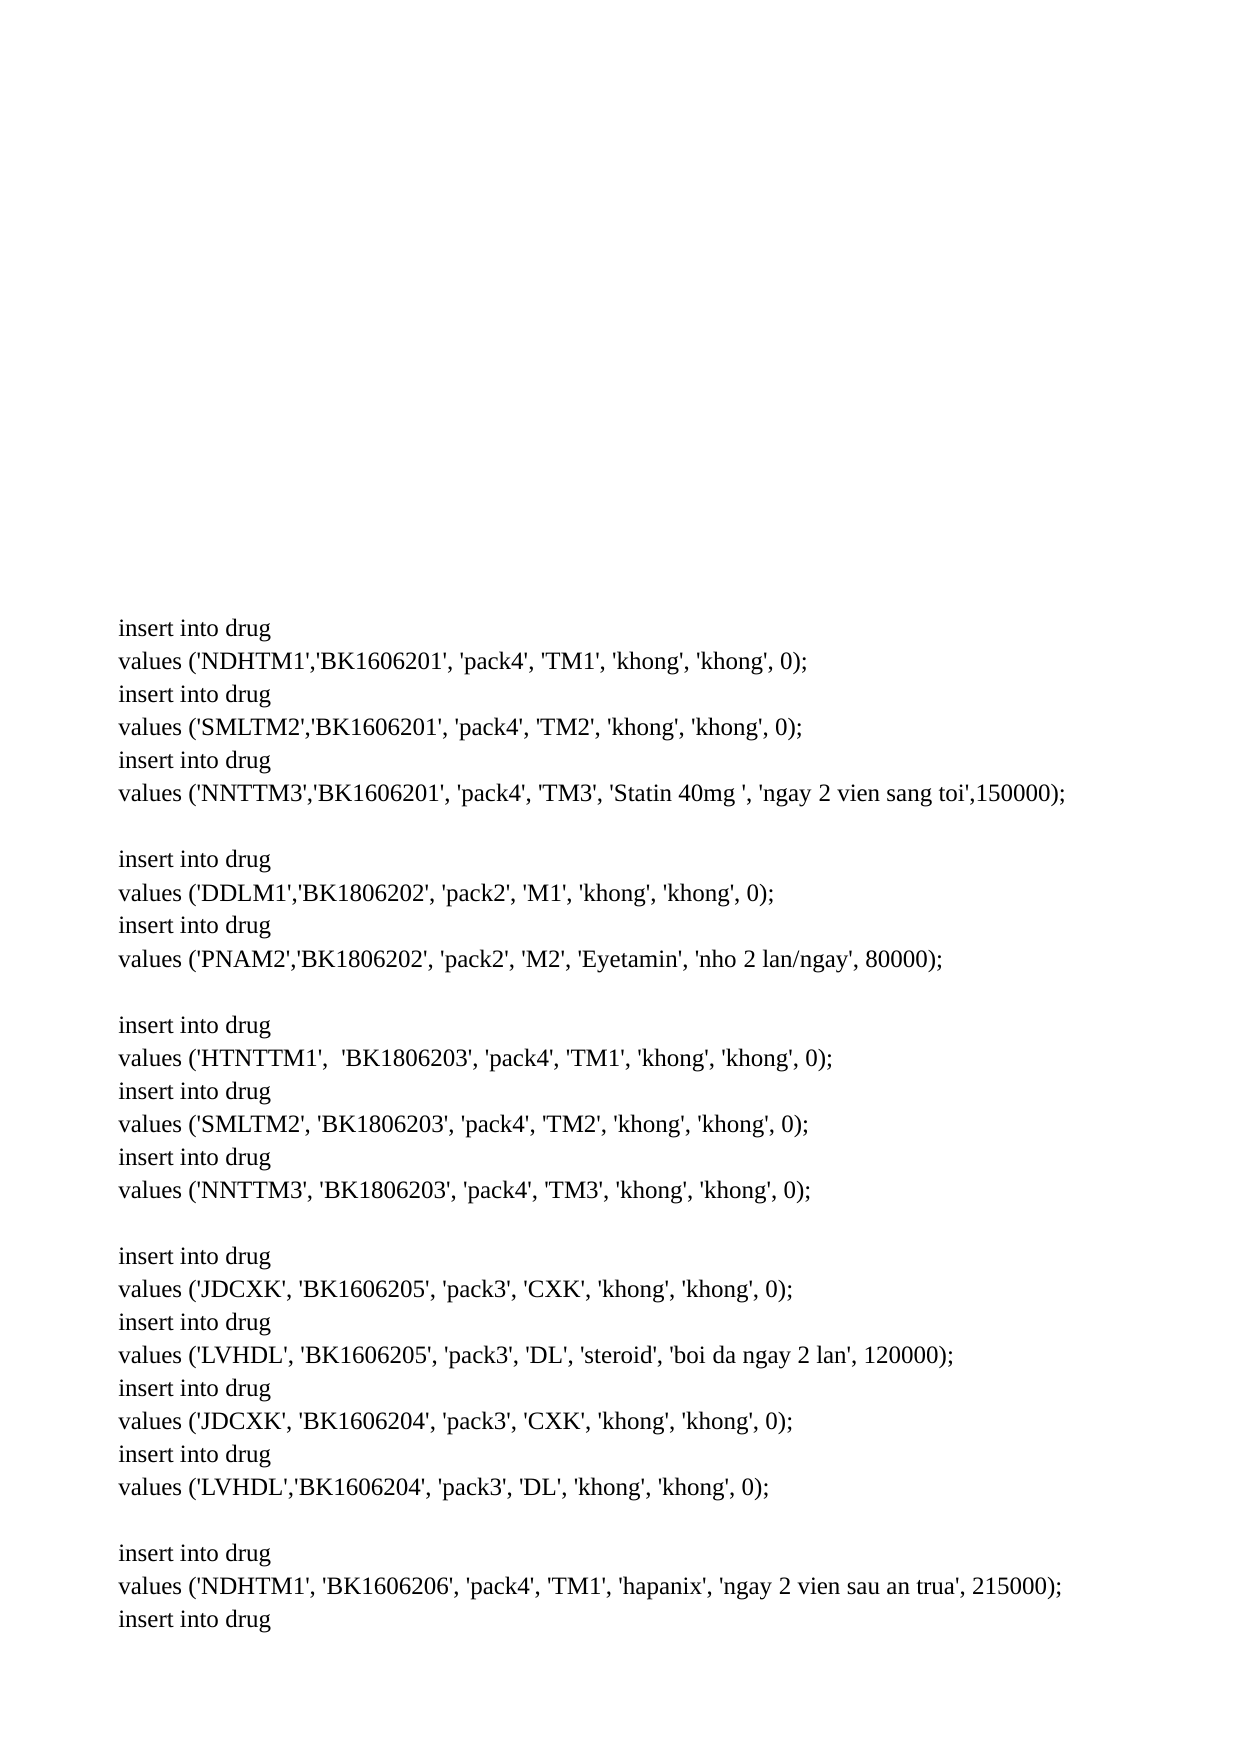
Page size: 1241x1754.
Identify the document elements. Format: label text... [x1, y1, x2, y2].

text insert into drug [118, 1373, 1122, 1402]
text values ('NNTTM3', 'BK1806203', 'pack4', 'TM3', 'khong', 'khong', 0); [118, 1175, 1122, 1203]
text insert into drug [118, 1241, 1122, 1269]
text insert into drug [118, 1307, 1122, 1336]
text values ('JDCXK', 'BK1606205', 'pack3', 'CXK', 'khong', 'khong', 0); [118, 1274, 1122, 1303]
text insert into drug [118, 679, 1122, 708]
text insert into drug [118, 911, 1122, 939]
text values ('JDCXK', 'BK1606204', 'pack3', 'CXK', 'khong', 'khong', 0); [118, 1406, 1122, 1435]
text insert into drug [118, 844, 1122, 873]
text values ('NDHTM1','BK1606201', 'pack4', 'TM1', 'khong', 'khong', 0); [118, 646, 1122, 675]
text insert into drug [118, 1538, 1122, 1567]
text insert into drug [118, 1142, 1122, 1171]
text insert into drug [118, 1076, 1122, 1104]
text insert into drug [118, 1010, 1122, 1038]
text insert into drug [118, 613, 1122, 642]
text values ('HTNTTM1', 'BK1806203', 'pack4', 'TM1', 'khong', 'khong', 0); [118, 1043, 1122, 1071]
text values ('LVHDL','BK1606204', 'pack3', 'DL', 'khong', 'khong', 0); [118, 1472, 1122, 1501]
text values ('SMLTM2','BK1606201', 'pack4', 'TM2', 'khong', 'khong', 0); [118, 712, 1122, 741]
text insert into drug [118, 1604, 1122, 1633]
text values ('PNAM2','BK1806202', 'pack2', 'M2', 'Eyetamin', 'nho 2 lan/ngay', 80000); [118, 944, 1122, 972]
text insert into drug [118, 746, 1122, 774]
text values ('NDHTM1', 'BK1606206', 'pack4', 'TM1', 'hapanix', 'ngay 2 vien sau an trua', 215000); [118, 1571, 1122, 1600]
text insert into drug [118, 1439, 1122, 1468]
text values ('LVHDL', 'BK1606205', 'pack3', 'DL', 'steroid', 'boi da ngay 2 lan', 120000); [118, 1340, 1122, 1369]
text values ('DDLM1','BK1806202', 'pack2', 'M1', 'khong', 'khong', 0); [118, 878, 1122, 906]
text values ('NNTTM3','BK1606201', 'pack4', 'TM3', 'Statin 40mg ', 'ngay 2 vien sang toi',150000); [118, 778, 1122, 807]
text values ('SMLTM2', 'BK1806203', 'pack4', 'TM2', 'khong', 'khong', 0); [118, 1109, 1122, 1137]
